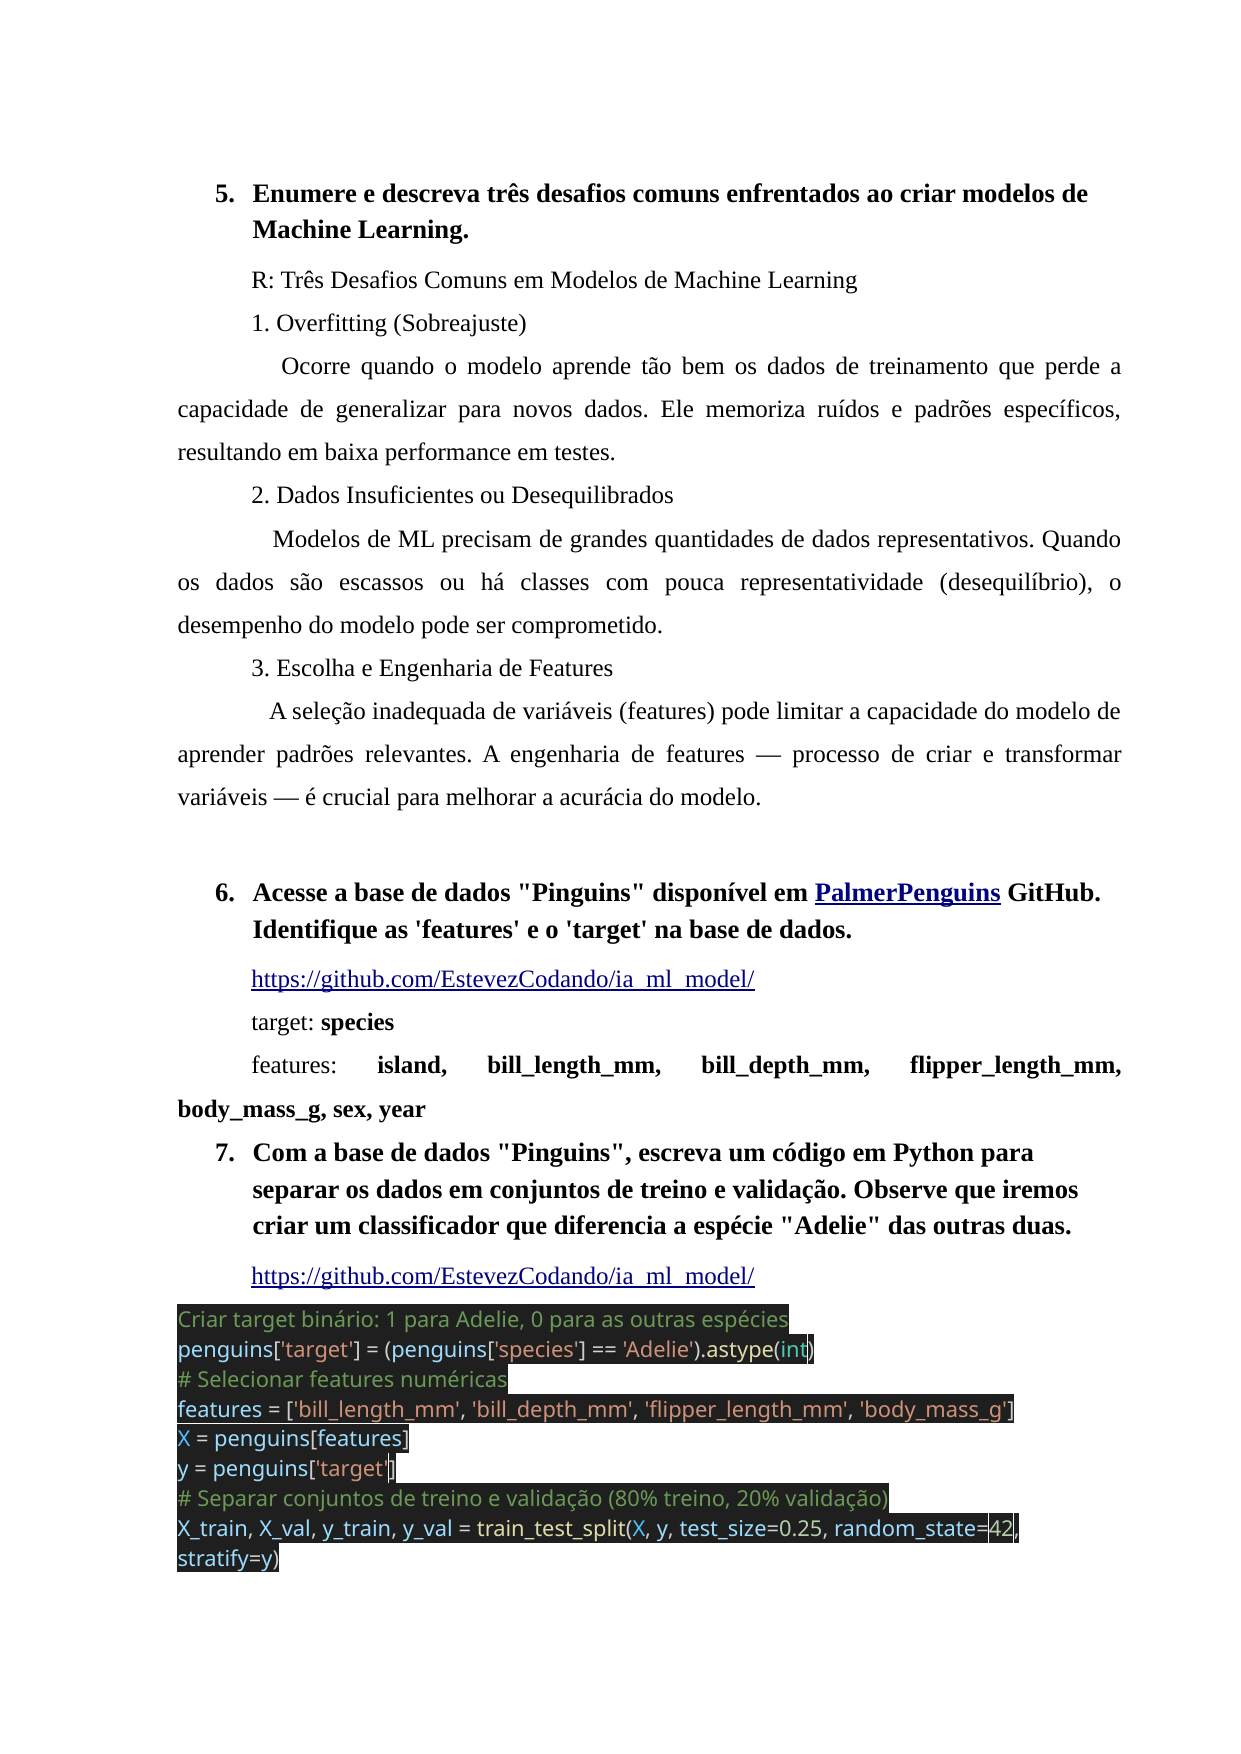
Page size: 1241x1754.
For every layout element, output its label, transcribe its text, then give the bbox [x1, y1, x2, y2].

text R: Três Desafios Comuns em Modelos de Machine Learning [177, 265, 1122, 294]
text y = penguins['target'] [177, 1453, 1122, 1483]
list Enumere e descreva três desafios comuns enfrentados ao criar modelos de Machine Learning. [215, 177, 1122, 244]
text target: species [177, 1007, 1122, 1036]
text 1. Overfitting (Sobreajuste) [177, 308, 1122, 337]
text A seleção inadequada de variáveis (features) pode limitar a capacidade do modelo de aprender padrões relevantes. A engenharia de features — processo de criar e transformar variáveis — é crucial para melhorar a acurácia do modelo. [177, 696, 1122, 811]
text features: island, bill_length_mm, bill_depth_mm, flipper_length_mm, body_mass_g, sex, year [177, 1051, 1122, 1122]
text https://github.com/EstevezCodando/ia_ml_model/ [177, 1261, 1122, 1290]
list Acesse a base de dados "Pinguins" disponível em PalmerPenguins GitHub. Identifique as 'features' e o 'target' na base de dados. [215, 877, 1122, 944]
text Ocorre quando o modelo aprende tão bem os dados de treinamento que perde a capacidade de generalizar para novos dados. Ele memoriza ruídos e padrões específicos, resultando em baixa performance em testes. [177, 351, 1122, 466]
text Modelos de ML precisam de grandes quantidades de dados representativos. Quando os dados são escassos ou há classes com pouca representatividade (desequilíbrio), o desempenho do modelo pode ser comprometido. [177, 524, 1122, 639]
text Criar target binário: 1 para Adelie, 0 para as outras espécies [177, 1304, 1122, 1334]
text 2. Dados Insuficientes ou Desequilibrados [177, 481, 1122, 509]
text # Separar conjuntos de treino e validação (80% treino, 20% validação) [177, 1483, 1122, 1513]
text # Selecionar features numéricas [177, 1364, 1122, 1394]
list Com a base de dados "Pinguins", escreva um código em Python para separar os dados em conjuntos de treino e validação. Observe que iremos criar um classificador que diferencia a espécie "Adelie" das outras duas. [215, 1137, 1122, 1241]
text penguins['target'] = (penguins['species'] == 'Adelie').astype(int) [177, 1334, 1122, 1364]
text 3. Escolha e Engenharia de Features [177, 653, 1122, 682]
text X_train, X_val, y_train, y_val = train_test_split(X, y, test_size=0.25, random_state=42, stratify=y) [177, 1513, 1122, 1572]
text X = penguins[features] [177, 1423, 1122, 1453]
text https://github.com/EstevezCodando/ia_ml_model/ [177, 964, 1122, 993]
text features = ['bill_length_mm', 'bill_depth_mm', 'flipper_length_mm', 'body_mass_g'] [177, 1394, 1122, 1423]
